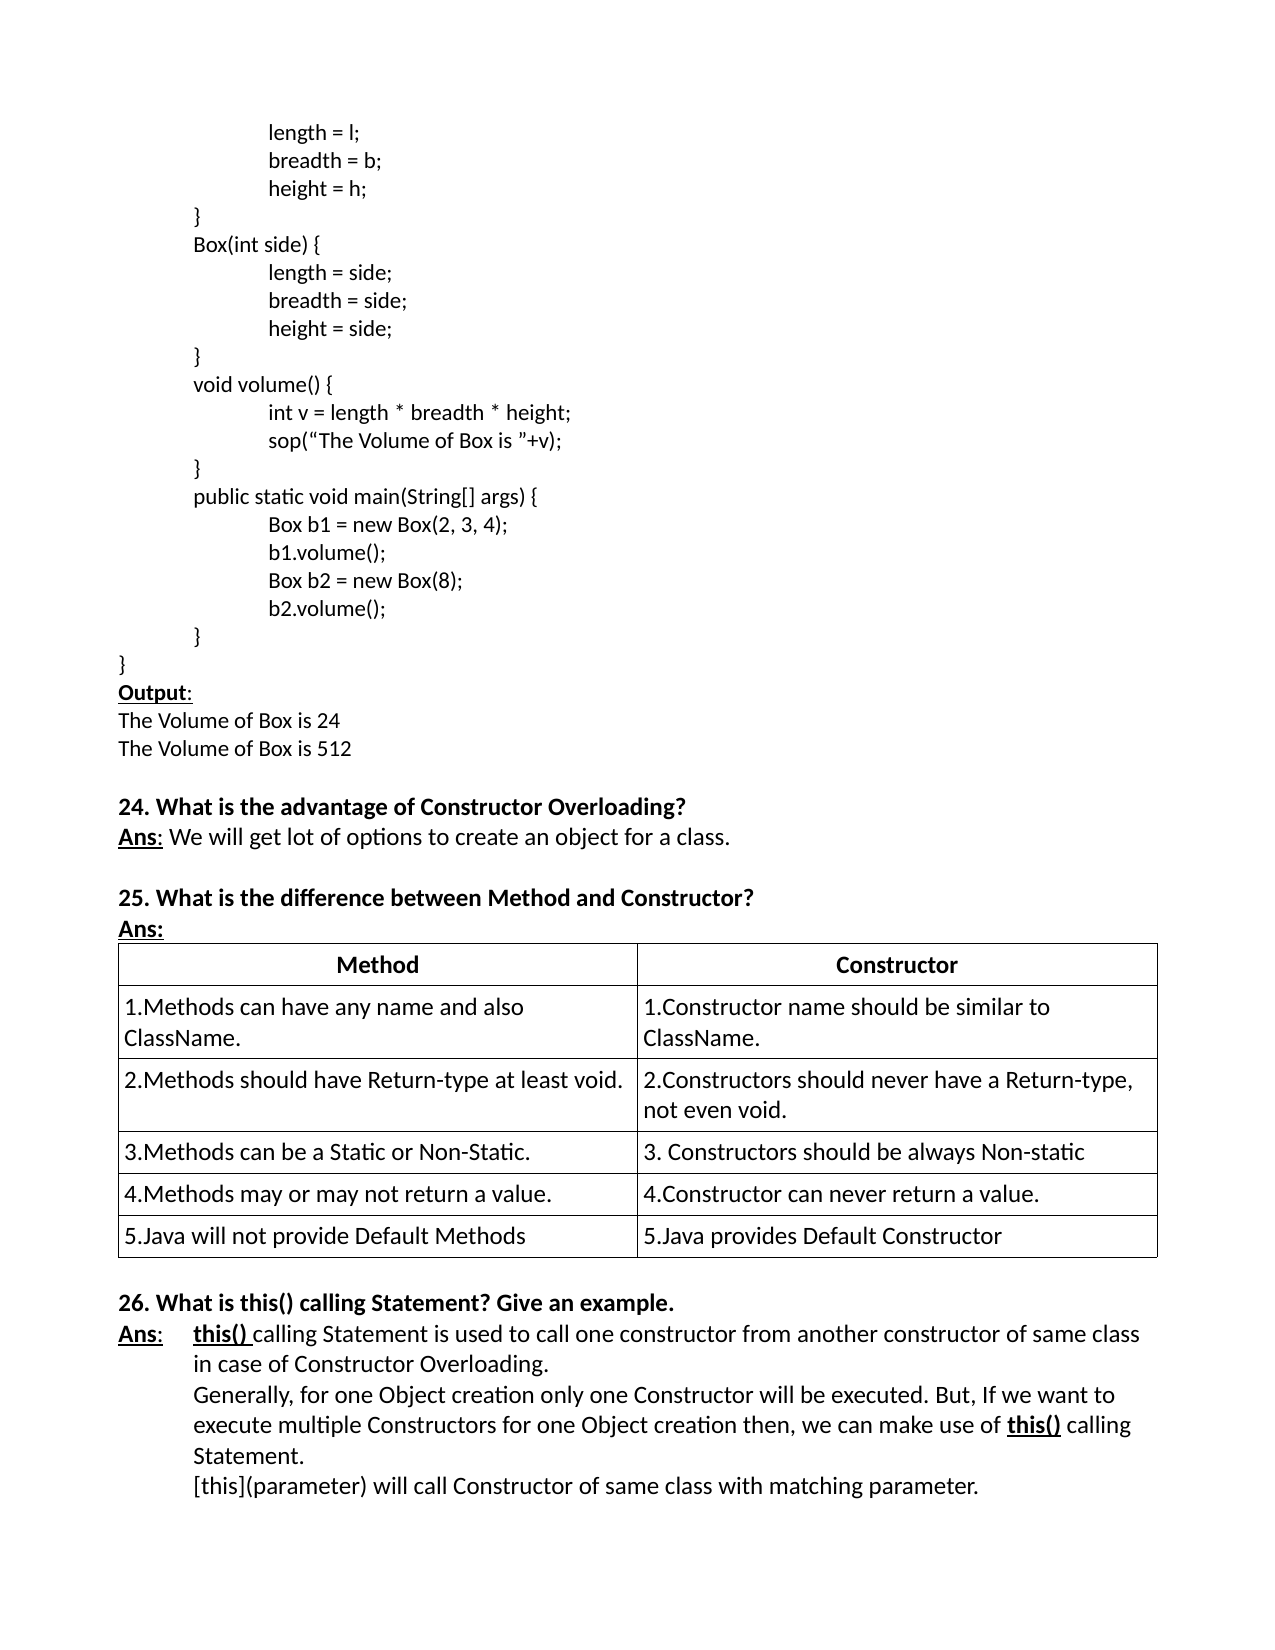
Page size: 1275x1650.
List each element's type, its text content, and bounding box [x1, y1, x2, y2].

table_cell 1.Constructor name should be similar to ClassName. [638, 986, 1157, 1058]
text breadth = side; [118, 286, 1157, 314]
text int v = length * breadth * height; [118, 398, 1157, 426]
text Box b2 = new Box(8); [118, 566, 1157, 594]
text The Volume of Box is 24 [118, 707, 1157, 734]
text b1.volume(); [118, 538, 1157, 566]
text Generally, for one Object creation only one Constructor will be executed. But, If we want to execute multiple Constructors for one Object creation then, we can make use of this() calling Statement. [118, 1379, 1157, 1471]
text height = h; [118, 174, 1157, 202]
table_cell 5.Java provides Default Constructor [638, 1216, 1157, 1257]
text } [118, 202, 1157, 230]
text } [118, 651, 1157, 678]
table_cell 3. Constructors should be always Non-static [638, 1132, 1157, 1173]
table_cell 4.Constructor can never return a value. [638, 1174, 1157, 1215]
table_cell 3.Methods can be a Static or Non-Static. [119, 1132, 637, 1173]
text height = side; [118, 314, 1157, 342]
text Ans: this() calling Statement is used to call one constructor from another constructor of same class in case of Constructor Overloading. [118, 1318, 1157, 1379]
text The Volume of Box is 512 [118, 734, 1157, 763]
text } [118, 454, 1157, 482]
text [this](parameter) will call Constructor of same class with matching parameter. [118, 1471, 1157, 1501]
text public static void main(String[] args) { [118, 482, 1157, 510]
text 26. What is this() calling Statement? Give an example. [118, 1287, 1157, 1318]
text 24. What is the advantage of Constructor Overloading? [118, 791, 1157, 821]
table_cell 5.Java will not provide Default Methods [119, 1216, 637, 1257]
text breadth = b; [118, 146, 1157, 174]
text } [118, 622, 1157, 651]
text length = side; [118, 258, 1157, 286]
text length = l; [118, 118, 1157, 146]
table_header Method [119, 944, 637, 985]
table_cell 1.Methods can have any name and also ClassName. [119, 986, 637, 1058]
text 25. What is the difference between Method and Constructor? [118, 882, 1157, 913]
text sop(“The Volume of Box is ”+v); [118, 426, 1157, 454]
table_cell 4.Methods may or may not return a value. [119, 1174, 637, 1215]
text Box(int side) { [118, 230, 1157, 258]
table_header Constructor [638, 944, 1157, 985]
text Output: [118, 678, 1157, 707]
table_cell 2.Constructors should never have a Return-type, not even void. [638, 1059, 1157, 1131]
text } [118, 342, 1157, 370]
text void volume() { [118, 370, 1157, 398]
text Ans: [118, 913, 1157, 943]
table_cell 2.Methods should have Return-type at least void. [119, 1059, 637, 1131]
text b2.volume(); [118, 594, 1157, 622]
text Ans: We will get lot of options to create an object for a class. [118, 821, 1157, 852]
text Box b1 = new Box(2, 3, 4); [118, 510, 1157, 538]
